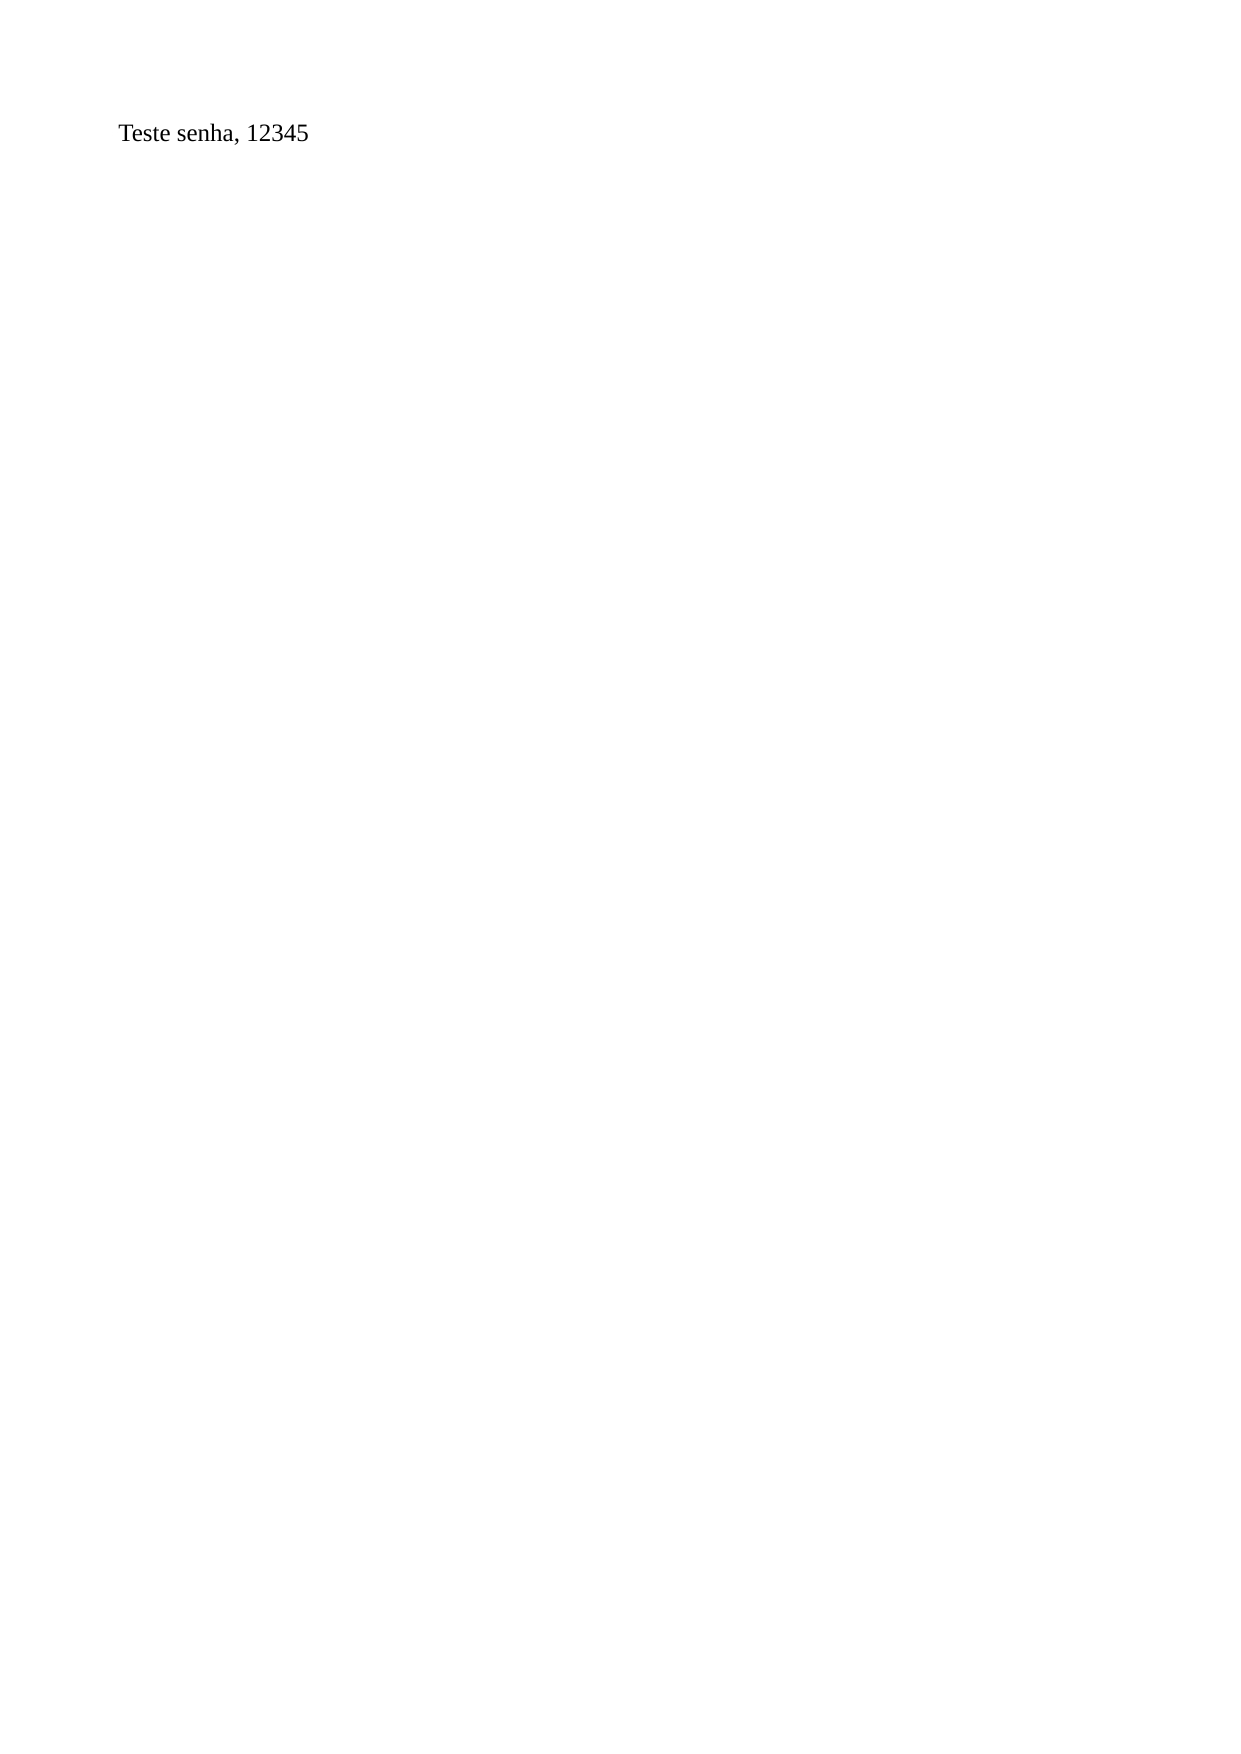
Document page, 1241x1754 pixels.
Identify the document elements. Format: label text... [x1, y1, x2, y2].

text Teste senha, 12345 [118, 118, 1122, 147]
